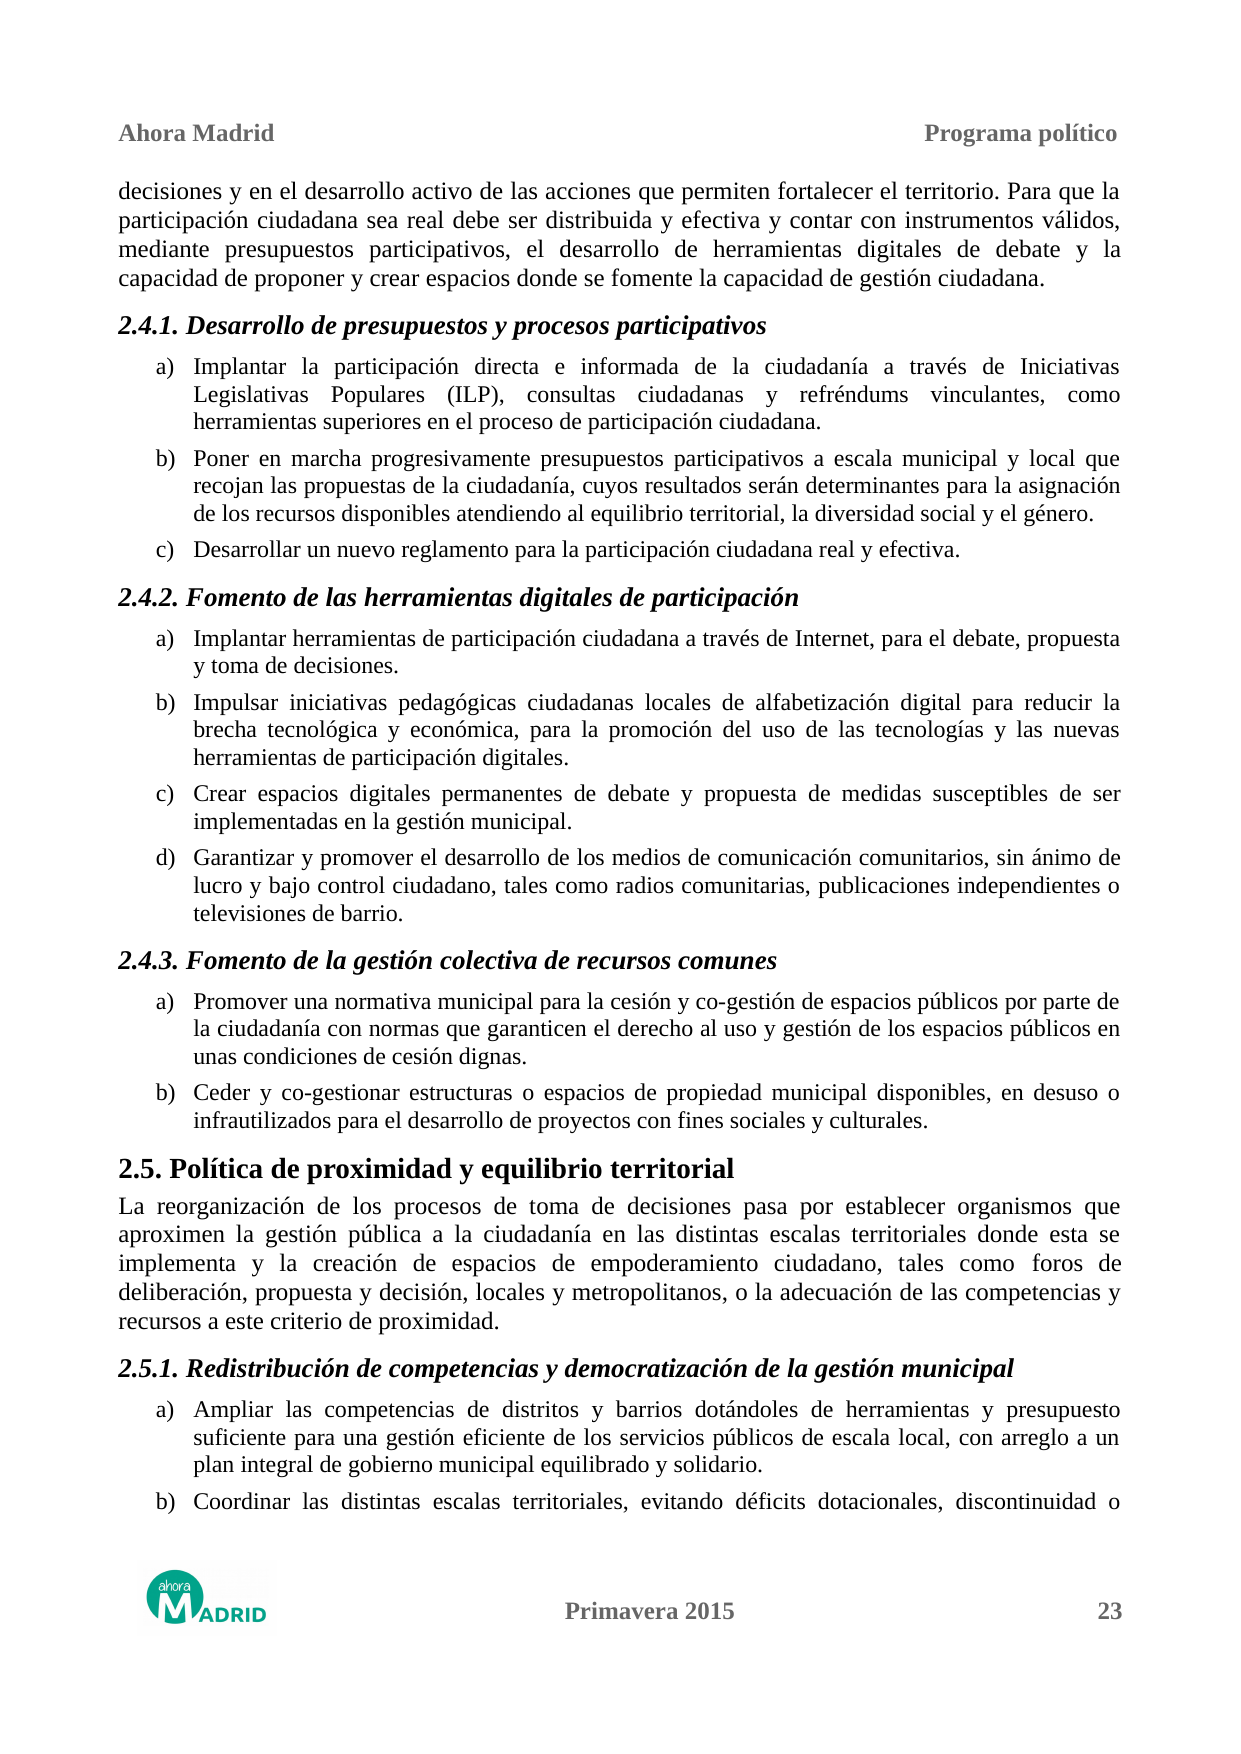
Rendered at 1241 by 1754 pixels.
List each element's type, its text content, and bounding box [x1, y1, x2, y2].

list Promover una normativa municipal para la cesión y co-gestión de espacios públicos por parte de la ciudadanía con normas que garanticen el derecho al uso y gestión de los espacios públicos en unas condiciones de cesión dignas. [156, 987, 1122, 1069]
list 2.5. Política de proximidad y equilibrio territorial [118, 1151, 1122, 1185]
list Desarrollar un nuevo reglamento para la participación ciudadana real y efectiva. [156, 535, 1122, 563]
list La reorganización de los procesos de toma de decisiones pasa por establecer organismos que aproximen la gestión pública a la ciudadanía en las distintas escalas territoriales donde esta se implementa y la creación de espacios de empoderamiento ciudadano, tales como foros de deliberación, propuesta y decisión, locales y metropolitanos, o la adecuación de las competencias y recursos a este criterio de proximidad. [118, 1191, 1122, 1334]
list 2.4.1. Desarrollo de presupuestos y procesos participativos [118, 309, 1122, 340]
list 2.5.1. Redistribución de competencias y democratización de la gestión municipal [118, 1352, 1122, 1383]
list Ceder y co-gestionar estructuras o espacios de propiedad municipal disponibles, en desuso o infrautilizados para el desarrollo de proyectos con fines sociales y culturales. [156, 1078, 1122, 1134]
picture [137, 1560, 278, 1636]
list Garantizar y promover el desarrollo de los medios de comunicación comunitarios, sin ánimo de lucro y bajo control ciudadano, tales como radios comunitarias, publicaciones independientes o televisiones de barrio. [156, 843, 1122, 926]
list 2.4.2. Fomento de las herramientas digitales de participación [118, 581, 1122, 612]
list Poner en marcha progresivamente presupuestos participativos a escala municipal y local que recojan las propuestas de la ciudadanía, cuyos resultados serán determinantes para la asignación de los recursos disponibles atendiendo al equilibrio territorial, la diversidad social y el género. [156, 444, 1122, 526]
list Coordinar las distintas escalas territoriales, evitando déficits dotacionales, discontinuidad o [156, 1487, 1122, 1514]
list Implantar la participación directa e informada de la ciudadanía a través de Iniciativas Legislativas Populares (ILP), consultas ciudadanas y refréndums vinculantes, como herramientas superiores en el proceso de participación ciudadana. [156, 352, 1122, 435]
list Crear espacios digitales permanentes de debate y propuesta de medidas susceptibles de ser implementadas en la gestión municipal. [156, 779, 1122, 834]
list Impulsar iniciativas pedagógicas ciudadanas locales de alfabetización digital para reducir la brecha tecnológica y económica, para la promoción del uso de las tecnologías y las nuevas herramientas de participación digitales. [156, 688, 1122, 770]
list decisiones y en el desarrollo activo de las acciones que permiten fortalecer el territorio. Para que la participación ciudadana sea real debe ser distribuida y efectiva y contar con instrumentos válidos, mediante presupuestos participativos, el desarrollo de herramientas digitales de debate y la capacidad de proponer y crear espacios donde se fomente la capacidad de gestión ciudadana. [118, 176, 1122, 291]
list Ampliar las competencias de distritos y barrios dotándoles de herramientas y presupuesto suficiente para una gestión eficiente de los servicios públicos de escala local, con arreglo a un plan integral de gobierno municipal equilibrado y solidario. [156, 1395, 1122, 1478]
list Implantar herramientas de participación ciudadana a través de Internet, para el debate, propuesta y toma de decisiones. [156, 623, 1122, 679]
list 2.4.3. Fomento de la gestión colectiva de recursos comunes [118, 944, 1122, 975]
